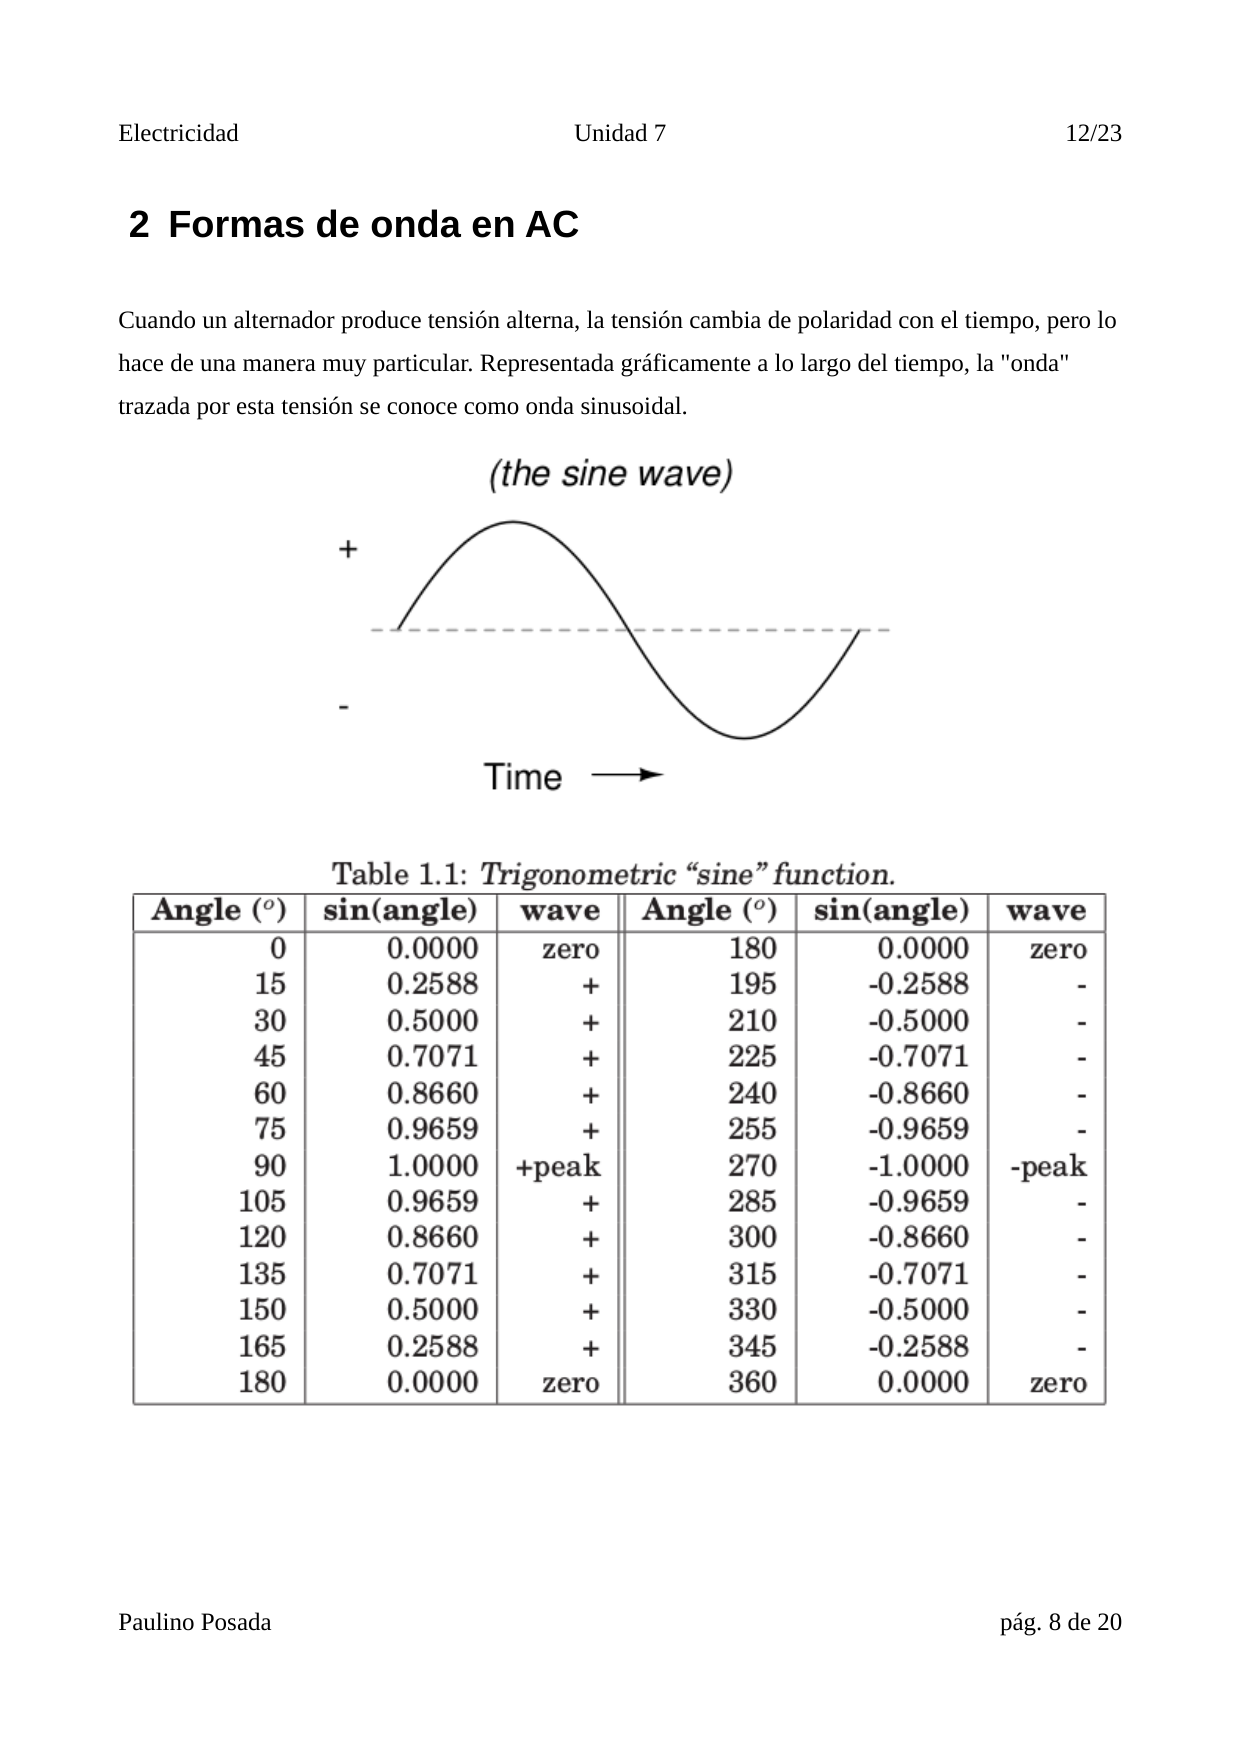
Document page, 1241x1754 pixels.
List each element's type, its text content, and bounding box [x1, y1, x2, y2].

text Cuando un alternador produce tensión alterna, la tensión cambia de polaridad con el tiempo, pero lo hace de una manera muy particular. Representada gráficamente a lo largo del tiempo, la "onda" trazada por esta tensión se conoce como onda sinusoidal. [118, 305, 1122, 420]
picture [118, 853, 1123, 1419]
picture [327, 449, 913, 810]
subtitle Formas de onda en AC [118, 201, 1122, 245]
